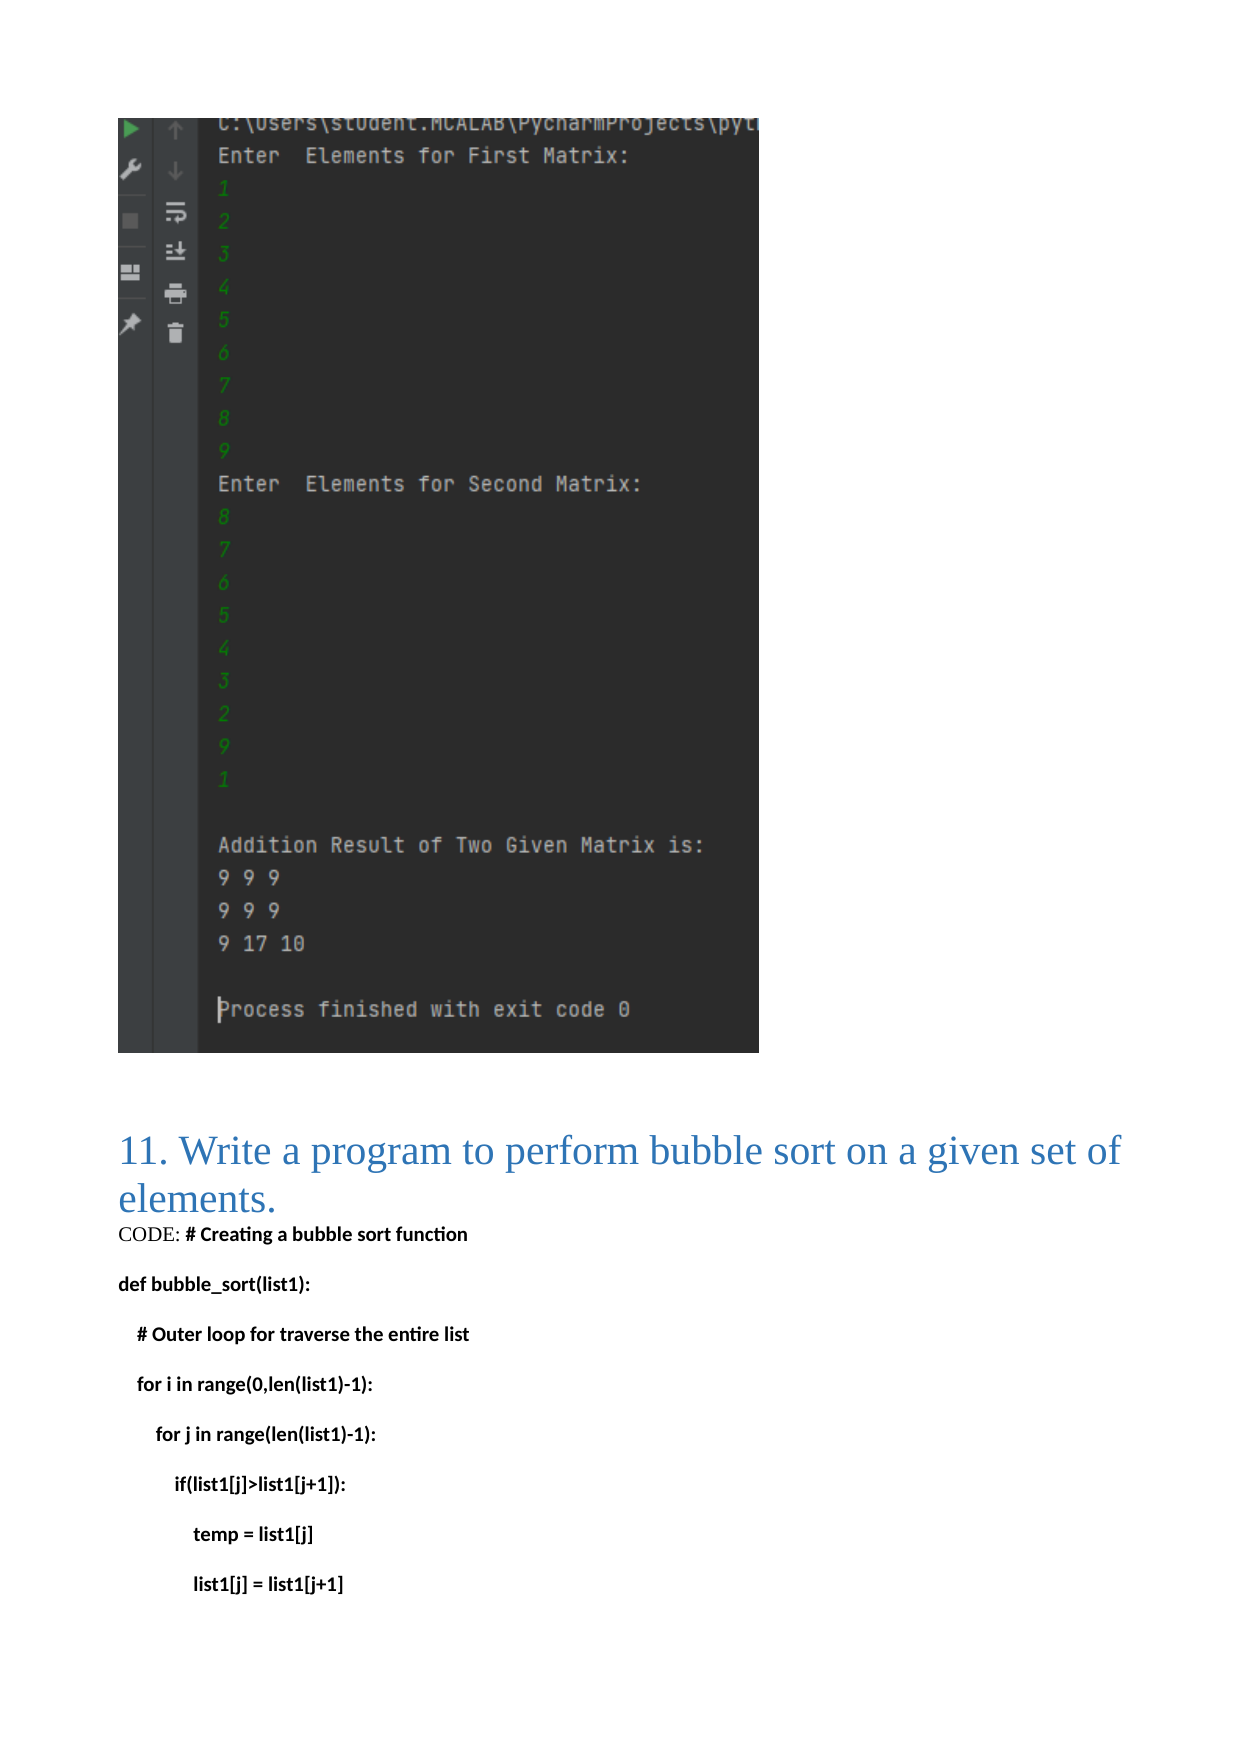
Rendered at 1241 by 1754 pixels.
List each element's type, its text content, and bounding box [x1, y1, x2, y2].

text list1[j] = list1[j+1] [118, 1571, 1122, 1597]
text for j in range(len(list1)-1): [118, 1421, 1122, 1447]
text def bubble_sort(list1): [118, 1271, 1122, 1297]
picture [118, 118, 759, 1053]
text temp = list1[j] [118, 1521, 1122, 1547]
text CODE: # Creating a bubble sort function [118, 1221, 1122, 1247]
text if(list1[j]>list1[j+1]): [118, 1471, 1122, 1497]
text for i in range(0,len(list1)-1): [118, 1371, 1122, 1397]
text # Outer loop for traverse the entire list [118, 1321, 1122, 1347]
text 11. Write a program to perform bubble sort on a given set of elements. [118, 1126, 1122, 1221]
